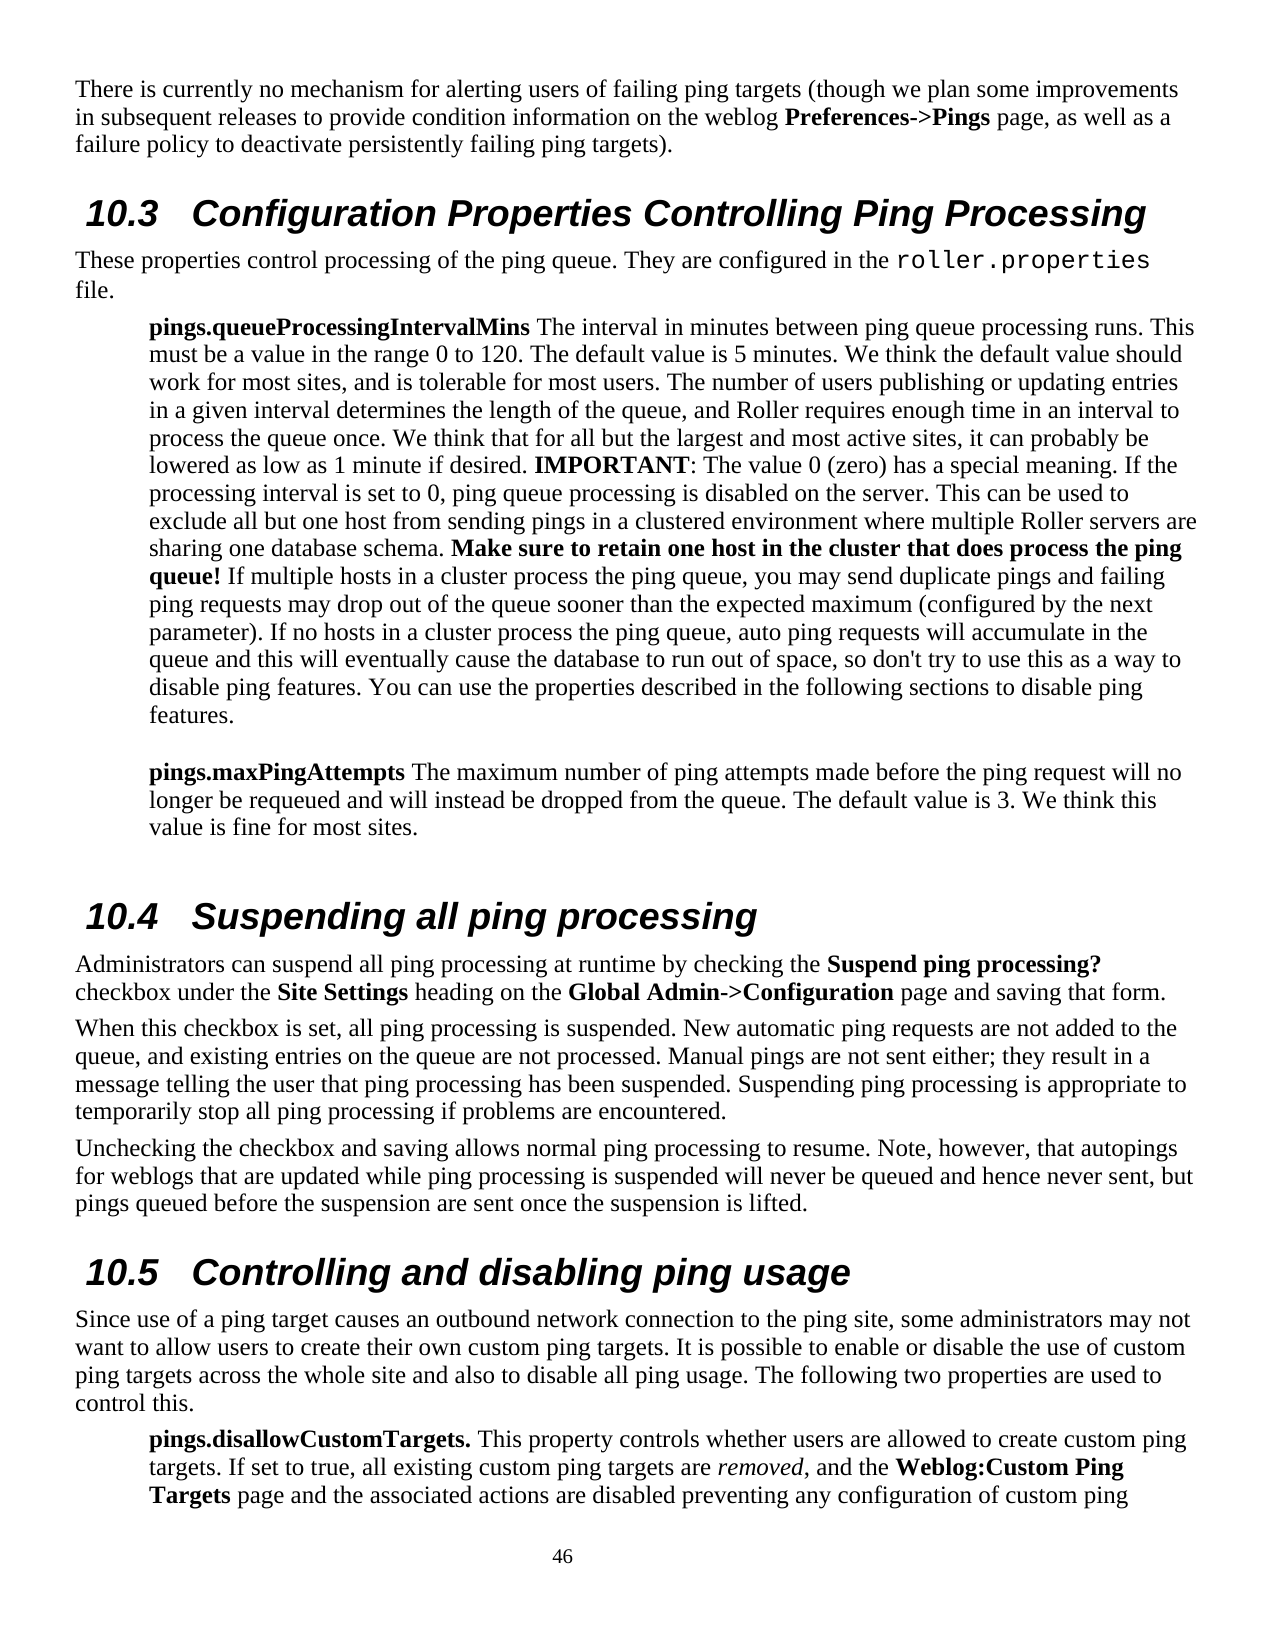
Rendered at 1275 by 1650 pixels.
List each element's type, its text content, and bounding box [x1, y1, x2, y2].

subtitle Suspending all ping processing [75, 896, 1200, 937]
text Since use of a ping target causes an outbound network connection to the ping site, some administrators may not want to allow users to create their own custom ping targets. It is possible to enable or disable the use of custom ping targets across the whole site and also to disable all ping usage. The following two properties are used to control this. [75, 1306, 1200, 1416]
list pings.queueProcessingIntervalMins The interval in minutes between ping queue processing runs. This must be a value in the range 0 to 120. The default value is 5 minutes. We think the default value should work for most sites, and is tolerable for most users. The number of users publishing or updating entries in a given interval determines the length of the queue, and Roller requires enough time in an interval to process the queue once. We think that for all but the largest and most active sites, it can probably be lowered as low as 1 minute if desired. IMPORTANT: The value 0 (zero) has a special meaning. If the processing interval is set to 0, ping queue processing is disabled on the server. This can be used to exclude all but one host from sending pings in a clustered environment where multiple Roller servers are sharing one database schema. Make sure to retain one host in the cluster that does process the ping queue! If multiple hosts in a cluster process the ping queue, you may send duplicate pings and failing ping requests may drop out of the queue sooner than the expected maximum (configured by the next parameter). If no hosts in a cluster process the ping queue, auto ping requests will accumulate in the queue and this will eventually cause the database to run out of space, so don't try to use this as a way to disable ping features. You can use the properties described in the following sections to disable ping features. [149, 313, 1200, 728]
list pings.maxPingAttempts The maximum number of ping attempts made before the ping request will no longer be requeued and will instead be dropped from the queue. The default value is 3. We think this value is fine for most sites. [149, 758, 1200, 841]
subtitle Configuration Properties Controlling Ping Processing [75, 192, 1200, 234]
subtitle Controlling and disabling ping usage [75, 1251, 1200, 1293]
text Unchecking the checkbox and saving allows normal ping processing to resume. Note, however, that autopings for weblogs that are updated while ping processing is suspended will never be queued and hence never sent, but pings queued before the suspension are sent once the suspension is lifted. [75, 1134, 1200, 1217]
text There is currently no mechanism for alerting users of failing ping targets (though we plan some improvements in subsequent releases to provide condition information on the weblog Preferences->Pings page, as well as a failure policy to deactivate persistently failing ping targets). [75, 75, 1200, 158]
list pings.disallowCustomTargets. This property controls whether users are allowed to create custom ping targets. If set to true, all existing custom ping targets are removed, and the Weblog:Custom Ping Targets page and the associated actions are disabled preventing any configuration of custom ping [149, 1425, 1200, 1508]
text Administrators can suspend all ping processing at runtime by checking the Suspend ping processing? checkbox under the Site Settings heading on the Global Admin->Configuration page and saving that form. [75, 950, 1200, 1005]
text When this checkbox is set, all ping processing is suspended. New automatic ping requests are not added to the queue, and existing entries on the queue are not processed. Manual pings are not sent either; they result in a message telling the user that ping processing has been suspended. Suspending ping processing is appropriate to temporarily stop all ping processing if problems are encountered. [75, 1014, 1200, 1125]
text These properties control processing of the ping queue. They are configured in the roller.properties file. [75, 246, 1200, 304]
